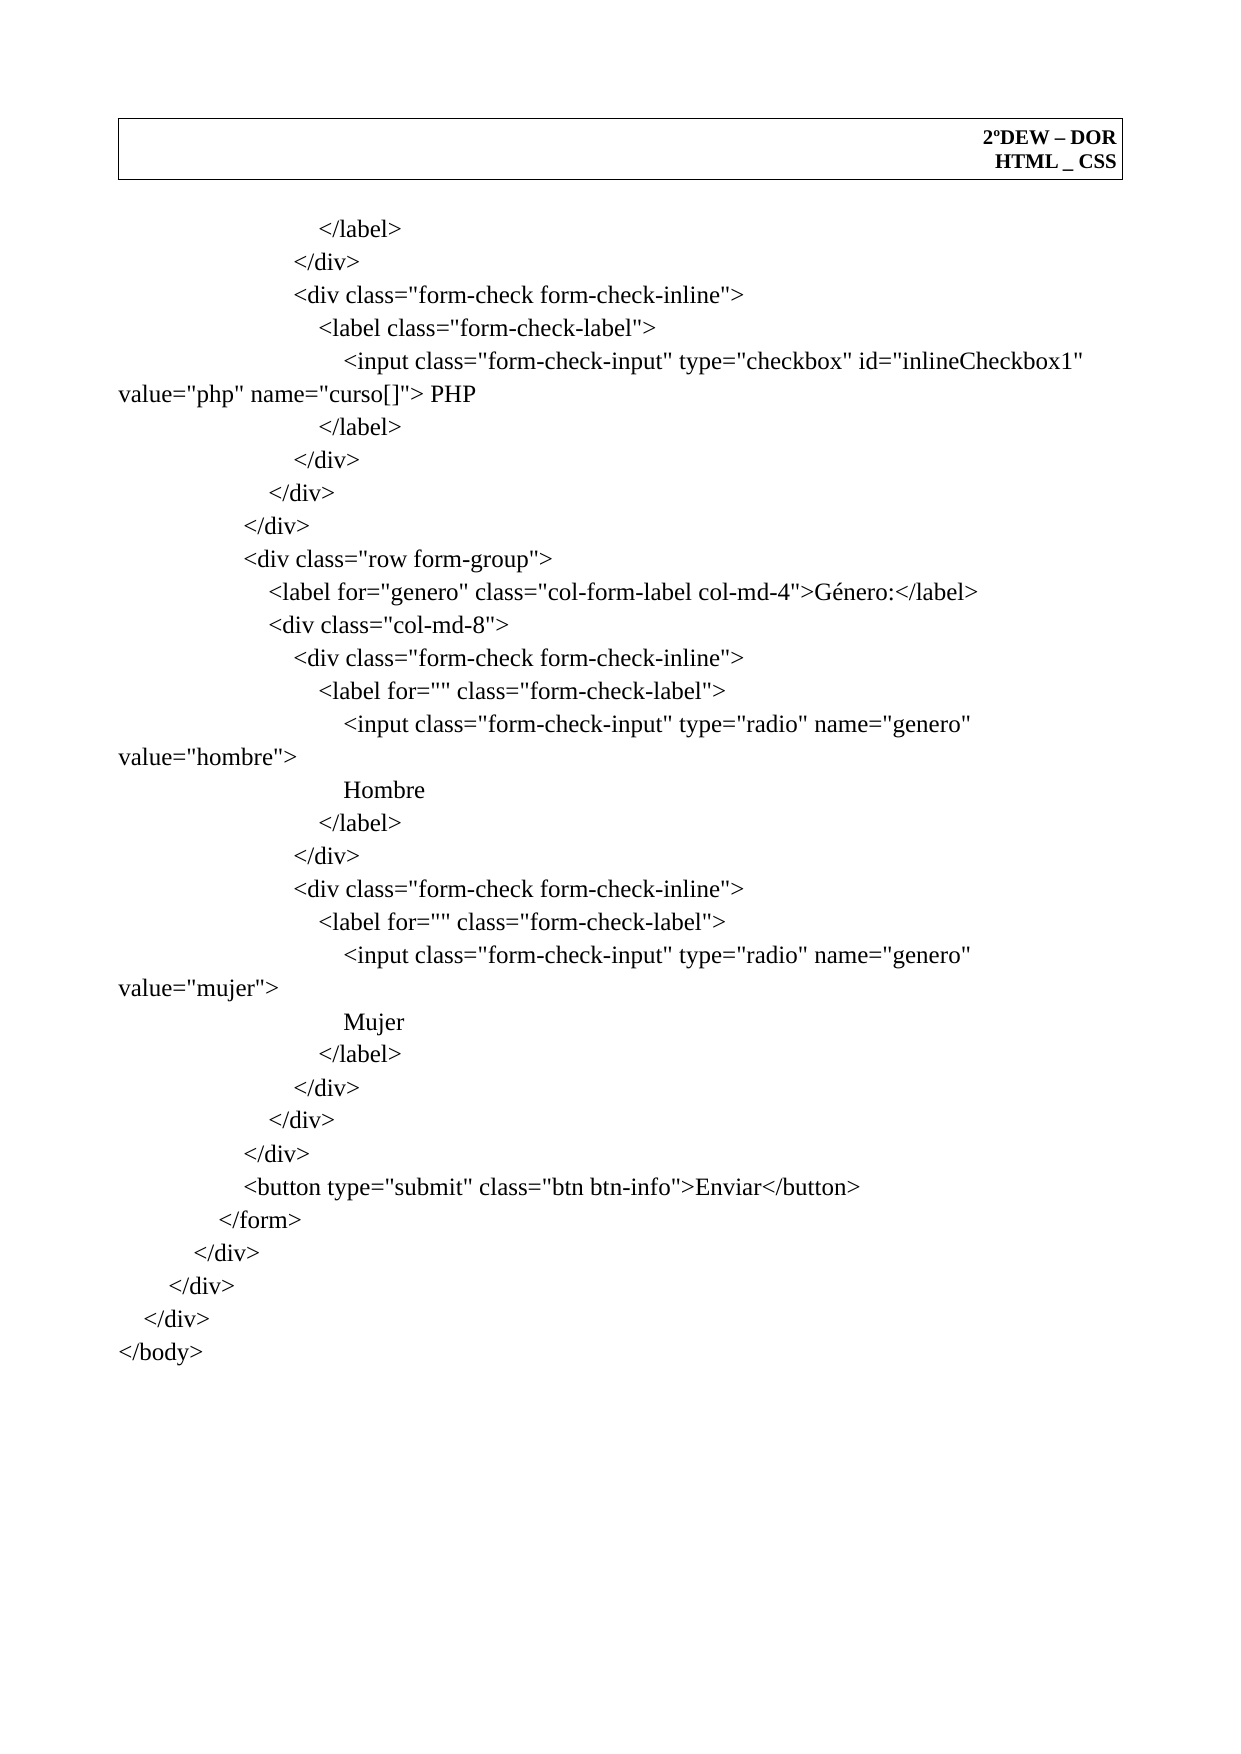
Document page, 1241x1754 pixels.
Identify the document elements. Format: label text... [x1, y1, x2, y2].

text <label for="" class="form-check-label"> [118, 676, 1122, 705]
text </div> [118, 1139, 1122, 1167]
text <div class="row form-group"> [118, 544, 1122, 573]
text <label for="" class="form-check-label"> [118, 907, 1122, 936]
text Hombre [118, 775, 1122, 804]
text <label class="form-check-label"> [118, 313, 1122, 342]
text <label for="genero" class="col-form-label col-md-4">Género:</label> [118, 577, 1122, 606]
text </div> [118, 1271, 1122, 1299]
text </label> [118, 412, 1122, 441]
text <button type="submit" class="btn btn-info">Enviar</button> [118, 1172, 1122, 1200]
text </div> [118, 1106, 1122, 1134]
text </div> [118, 445, 1122, 474]
text </form> [118, 1205, 1122, 1233]
text </body> [118, 1337, 1122, 1366]
text <input class="form-check-input" type="radio" name="genero" value="mujer"> [118, 941, 1122, 1002]
text <div class="form-check form-check-inline"> [118, 643, 1122, 672]
text </div> [118, 1073, 1122, 1101]
text </div> [118, 1238, 1122, 1266]
text </div> [118, 247, 1122, 276]
text Mujer [118, 1007, 1122, 1035]
text </label> [118, 808, 1122, 837]
text </div> [118, 478, 1122, 507]
text <div class="form-check form-check-inline"> [118, 280, 1122, 309]
text <input class="form-check-input" type="checkbox" id="inlineCheckbox1" value="php" name="curso[]"> PHP [118, 346, 1122, 408]
text </label> [118, 214, 1122, 243]
text </div> [118, 841, 1122, 870]
text <div class="form-check form-check-inline"> [118, 874, 1122, 903]
text <div class="col-md-8"> [118, 610, 1122, 639]
text <input class="form-check-input" type="radio" name="genero" value="hombre"> [118, 709, 1122, 771]
text </div> [118, 1304, 1122, 1332]
text </div> [118, 511, 1122, 540]
text </label> [118, 1039, 1122, 1068]
